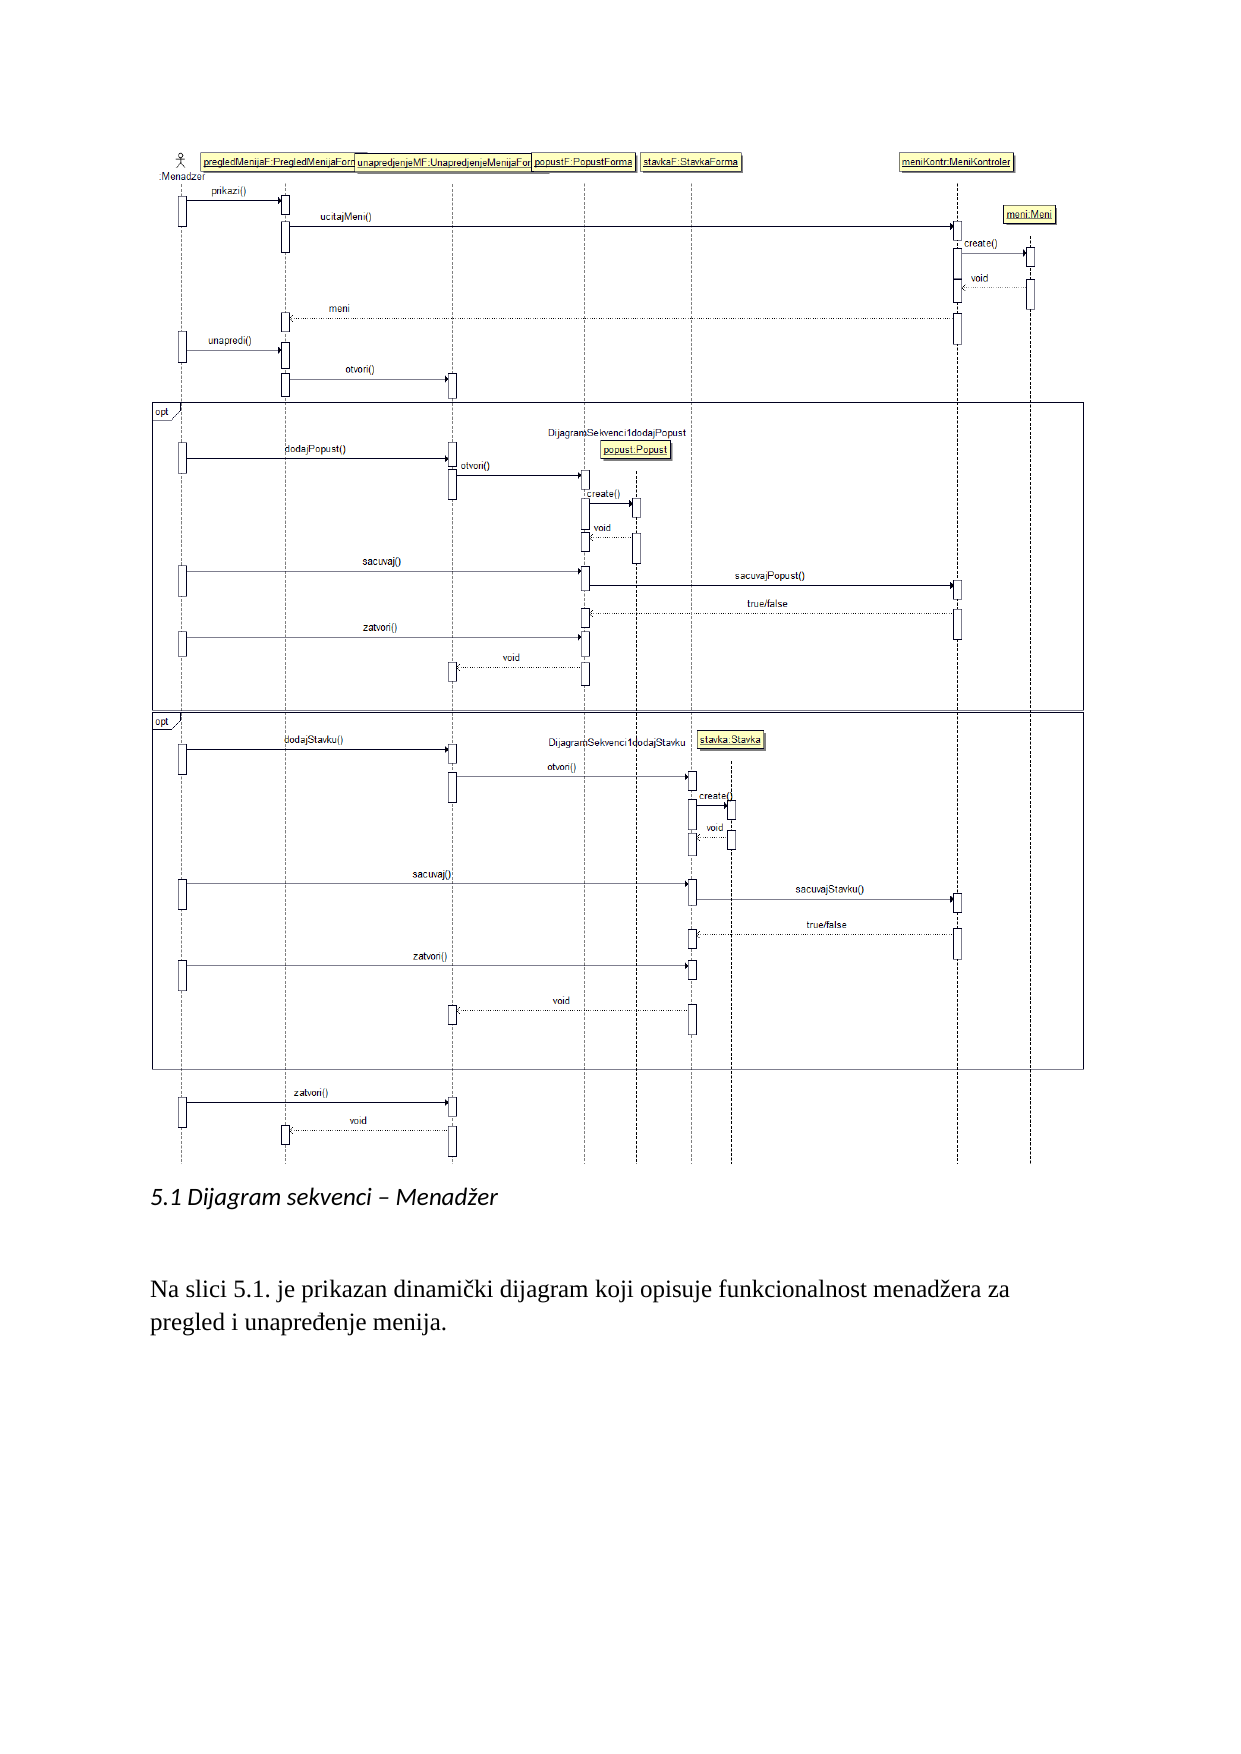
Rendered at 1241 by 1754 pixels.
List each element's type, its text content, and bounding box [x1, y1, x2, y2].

text Na slici 5.1. je prikazan dinamički dijagram koji opisuje funkcionalnost menadžera za pregled i unapređenje menija. [150, 1274, 1090, 1336]
text 5.1 Dijagram sekvenci – Menadžer [150, 1181, 1090, 1211]
picture [150, 150, 1091, 1164]
